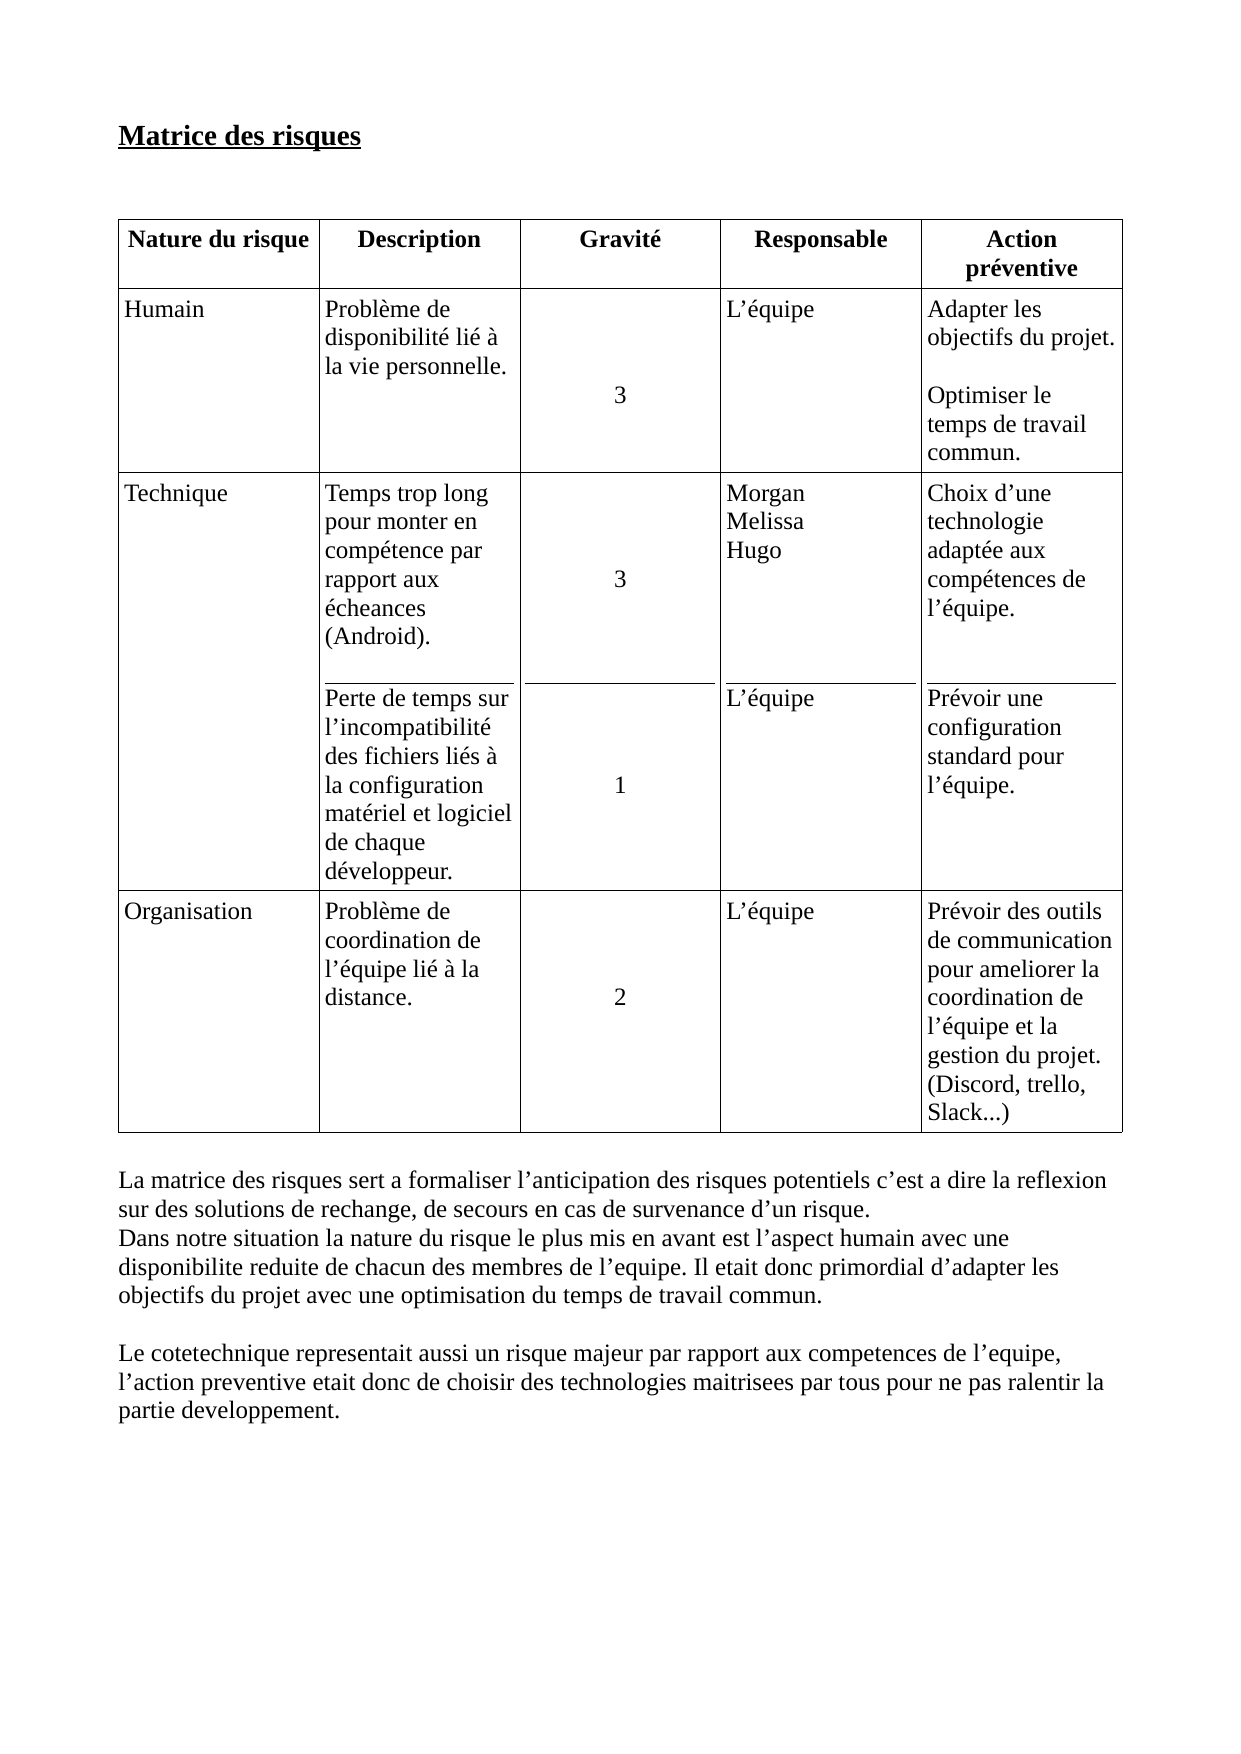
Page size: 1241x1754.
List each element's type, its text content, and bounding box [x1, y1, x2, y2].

table_cell Prévoir des outils de communication pour ameliorer la coordination de l’équipe et la gestion du projet. (Discord, trello, Slack...) [922, 891, 1122, 1132]
text Dans notre situation la nature du risque le plus mis en avant est l’aspect humain avec une disponibilite reduite de chacun des membres de l’equipe. Il etait donc primordial d’adapter les objectifs du projet avec une optimisation du temps de travail commun. [118, 1223, 1122, 1309]
table_header Responsable [721, 220, 921, 288]
table_header Description [320, 220, 520, 288]
table_cell Problème de disponibilité lié à la vie personnelle. [320, 289, 520, 472]
table_header Gravité [521, 220, 720, 288]
table_header Nature du risque [119, 220, 319, 288]
text Le cotetechnique representait aussi un risque majeur par rapport aux competences de l’equipe, l’action preventive etait donc de choisir des technologies maitrisees par tous pour ne pas ralentir la partie developpement. [118, 1338, 1122, 1424]
table_cell Technique [119, 473, 319, 890]
table_cell 3 1 [521, 473, 720, 890]
table_cell L’équipe [721, 289, 921, 472]
table_cell Organisation [119, 891, 319, 1132]
table_cell Problème de coordination de l’équipe lié à la distance. [320, 891, 520, 1132]
text La matrice des risques sert a formaliser l’anticipation des risques potentiels c’est a dire la reflexion sur des solutions de rechange, de secours en cas de survenance d’un risque. [118, 1166, 1122, 1223]
table_cell L’équipe [721, 891, 921, 1132]
table_cell Adapter les objectifs du projet. Optimiser le temps de travail commun. [922, 289, 1122, 472]
text Matrice des risques [118, 118, 1122, 152]
table_cell Humain [119, 289, 319, 472]
table_cell Temps trop long pour monter en compétence par rapport aux écheances (Android). Perte de temps sur l’incompatibilité des fichiers liés à la configuration matériel et logiciel de chaque développeur. [320, 473, 520, 890]
table_cell Morgan Melissa Hugo L’équipe [721, 473, 921, 890]
table_cell 3 [521, 289, 720, 472]
table_cell Choix d’une technologie adaptée aux compétences de l’équipe. Prévoir une configuration standard pour l’équipe. [922, 473, 1122, 890]
table_header Action préventive [922, 220, 1122, 288]
table_cell 2 [521, 891, 720, 1132]
